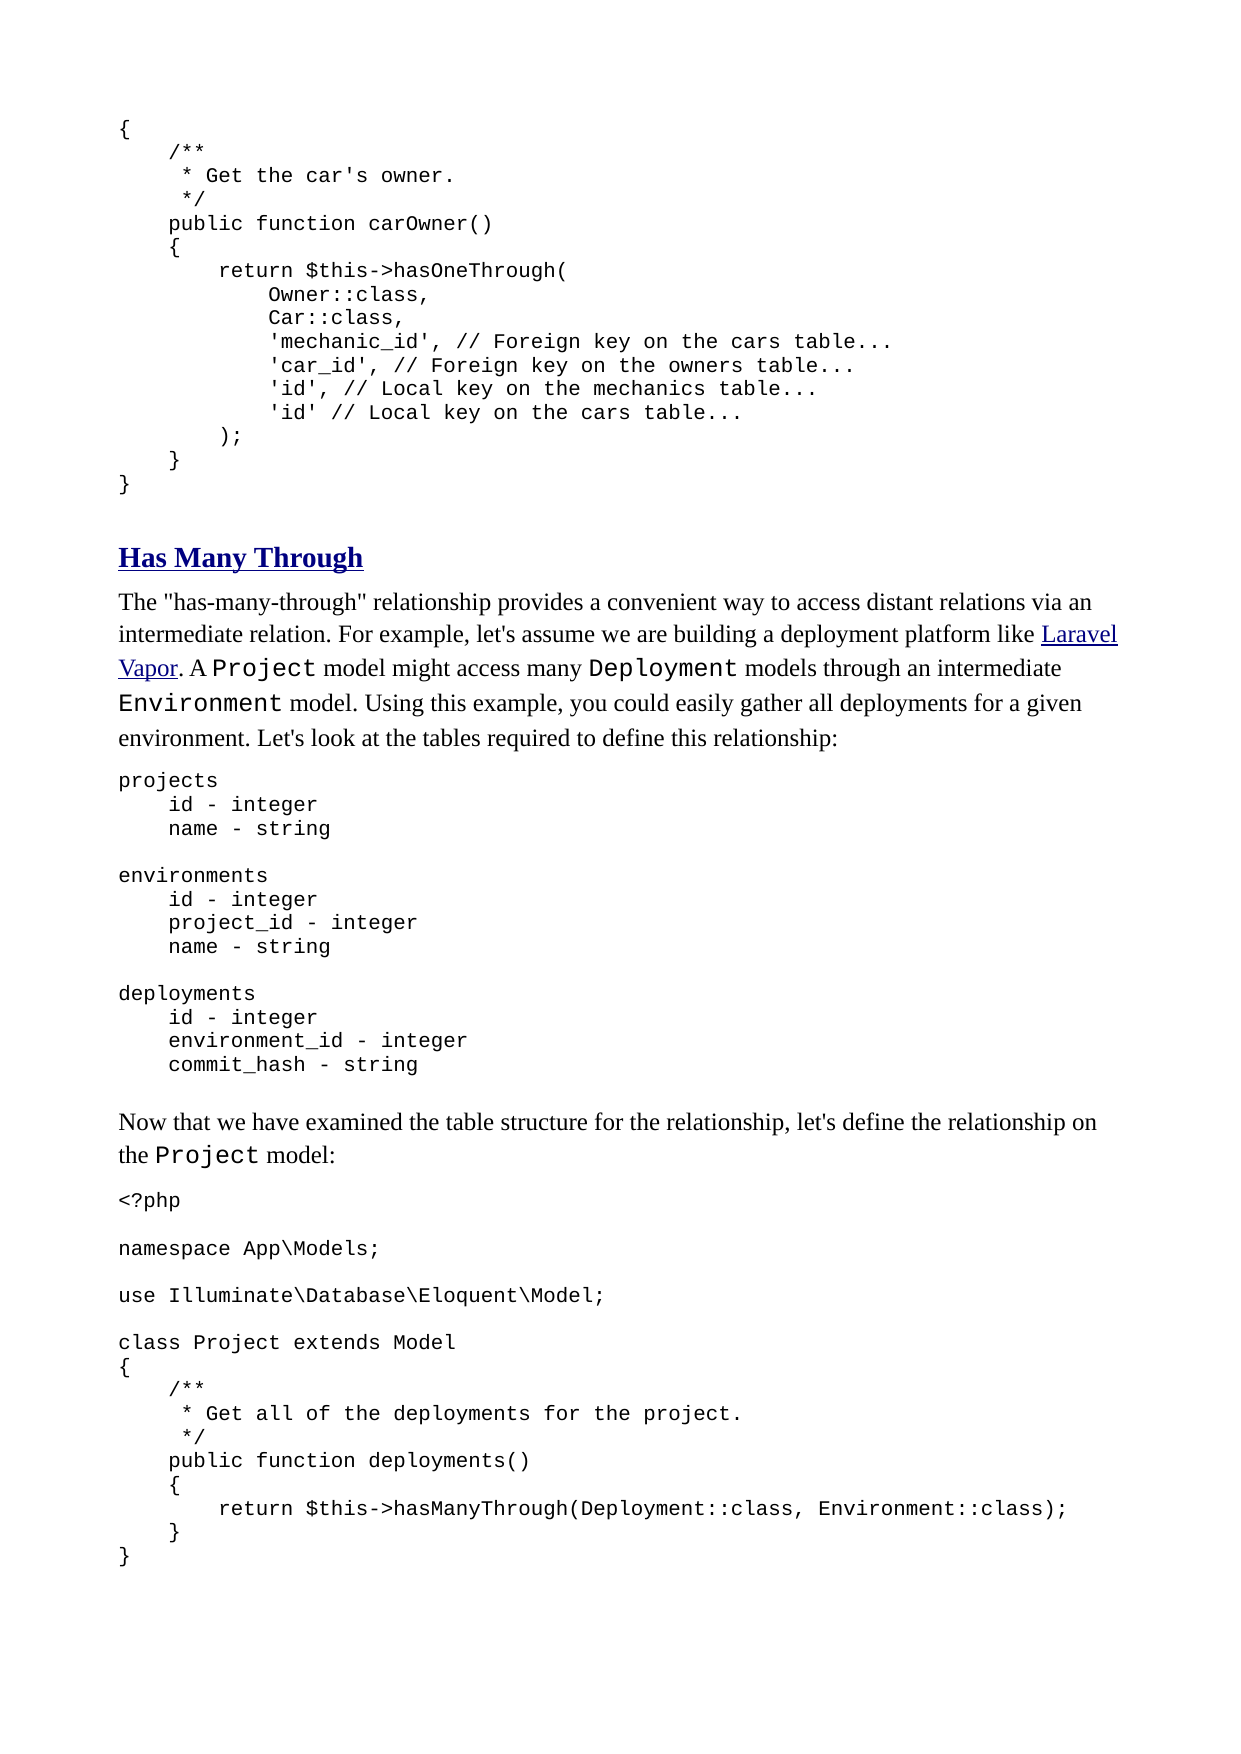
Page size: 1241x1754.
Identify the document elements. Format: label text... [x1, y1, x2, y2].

text 'car_id', // Foreign key on the owners table... [118, 354, 1122, 378]
text ); [118, 426, 1122, 449]
text class Project extends Model [118, 1332, 1122, 1356]
text */ [118, 1427, 1122, 1450]
text Owner::class, [118, 284, 1122, 307]
text <?php [118, 1190, 1122, 1214]
text id - integer [118, 794, 1122, 818]
text return $this->hasManyThrough(Deployment::class, Environment::class); [118, 1498, 1122, 1521]
text environment_id - integer [118, 1031, 1122, 1054]
text projects [118, 770, 1122, 794]
text */ [118, 189, 1122, 213]
text { [118, 1356, 1122, 1379]
text public function deployments() [118, 1450, 1122, 1474]
text The "has-many-through" relationship provides a convenient way to access distant relations via an intermediate relation. For example, let's assume we are building a deployment platform like Laravel Vapor. A Project model might access many Deployment models through an intermediate Environment model. Using this example, you could easily gather all deployments for a given environment. Let's look at the tables required to define this relationship: [118, 587, 1122, 752]
text } [118, 1521, 1122, 1545]
text name - string [118, 936, 1122, 959]
text { [118, 236, 1122, 260]
text * Get all of the deployments for the project. [118, 1403, 1122, 1427]
text id - integer [118, 1007, 1122, 1031]
text project_id - integer [118, 912, 1122, 936]
text name - string [118, 818, 1122, 841]
text environments [118, 865, 1122, 889]
text 'mechanic_id', // Foreign key on the cars table... [118, 331, 1122, 354]
text use Illuminate\Database\Eloquent\Model; [118, 1285, 1122, 1308]
text return $this->hasOneThrough( [118, 260, 1122, 284]
text Now that we have examined the table structure for the relationship, let's define the relationship on the Project model: [118, 1107, 1122, 1171]
text namespace App\Models; [118, 1238, 1122, 1261]
text /** [118, 142, 1122, 165]
text /** [118, 1379, 1122, 1403]
text Car::class, [118, 307, 1122, 331]
text id - integer [118, 889, 1122, 912]
text deployments [118, 983, 1122, 1007]
subtitle Has Many Through [118, 541, 1122, 574]
text { [118, 118, 1122, 142]
text } [118, 449, 1122, 473]
text { [118, 1474, 1122, 1498]
text commit_hash - string [118, 1054, 1122, 1078]
text 'id', // Local key on the mechanics table... [118, 378, 1122, 402]
text } [118, 473, 1122, 496]
text } [118, 1545, 1122, 1569]
text public function carOwner() [118, 213, 1122, 236]
text * Get the car's owner. [118, 165, 1122, 189]
text 'id' // Local key on the cars table... [118, 402, 1122, 426]
